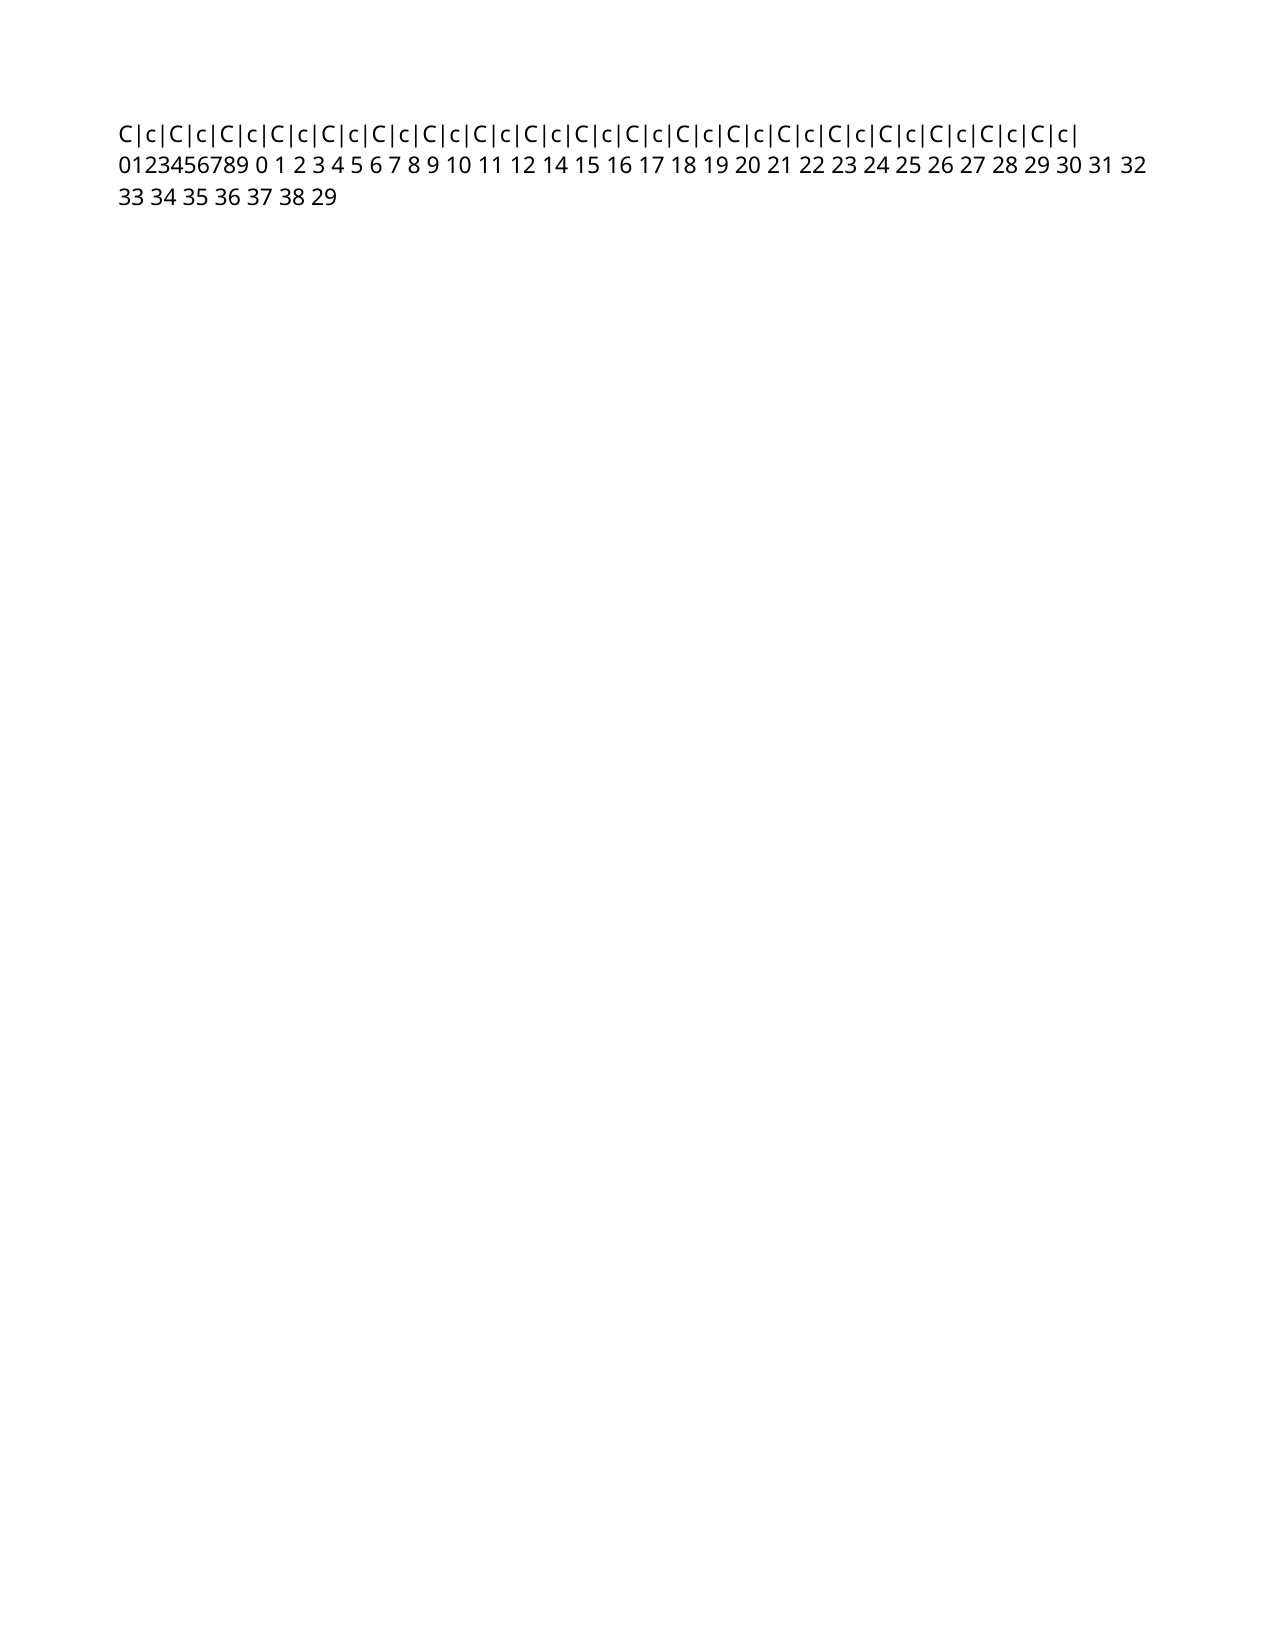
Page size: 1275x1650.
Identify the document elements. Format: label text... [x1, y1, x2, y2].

text C|c|C|c|C|c|C|c|C|c|C|c|C|c|C|c|C|c|C|c|C|c|C|c|C|c|C|c|C|c|C|c|C|c|C|c|C|c| 0123456789 0 1 2 3 4 5 6 7 8 9 10 11 12 14 15 16 17 18 19 20 21 22 23 24 25 26 27 28 29 30 31 32 33 34 35 36 37 38 29 [118, 118, 1157, 212]
